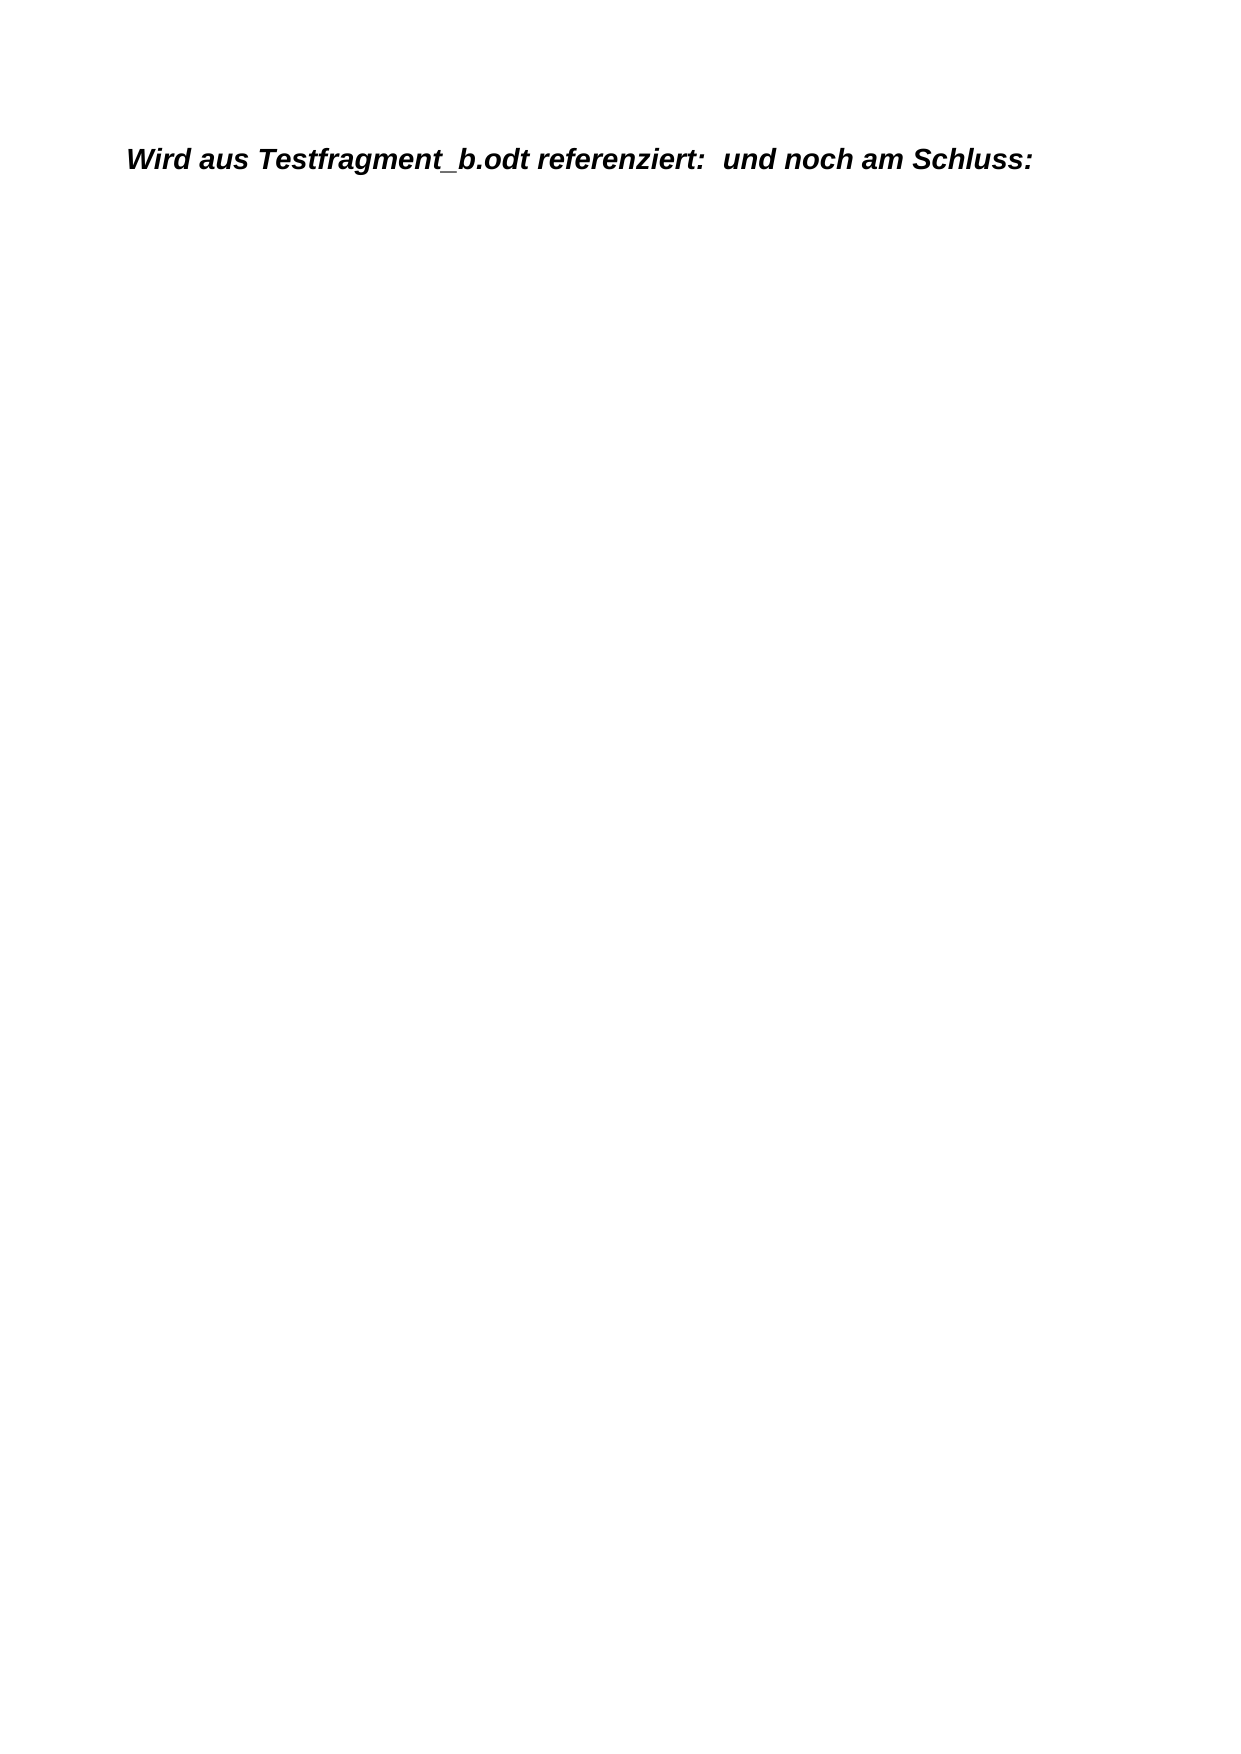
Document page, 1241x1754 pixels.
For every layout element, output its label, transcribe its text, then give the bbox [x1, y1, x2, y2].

subtitle Wird aus Testfragment_b.odt referenziert: und noch am Schluss: [118, 143, 1122, 176]
